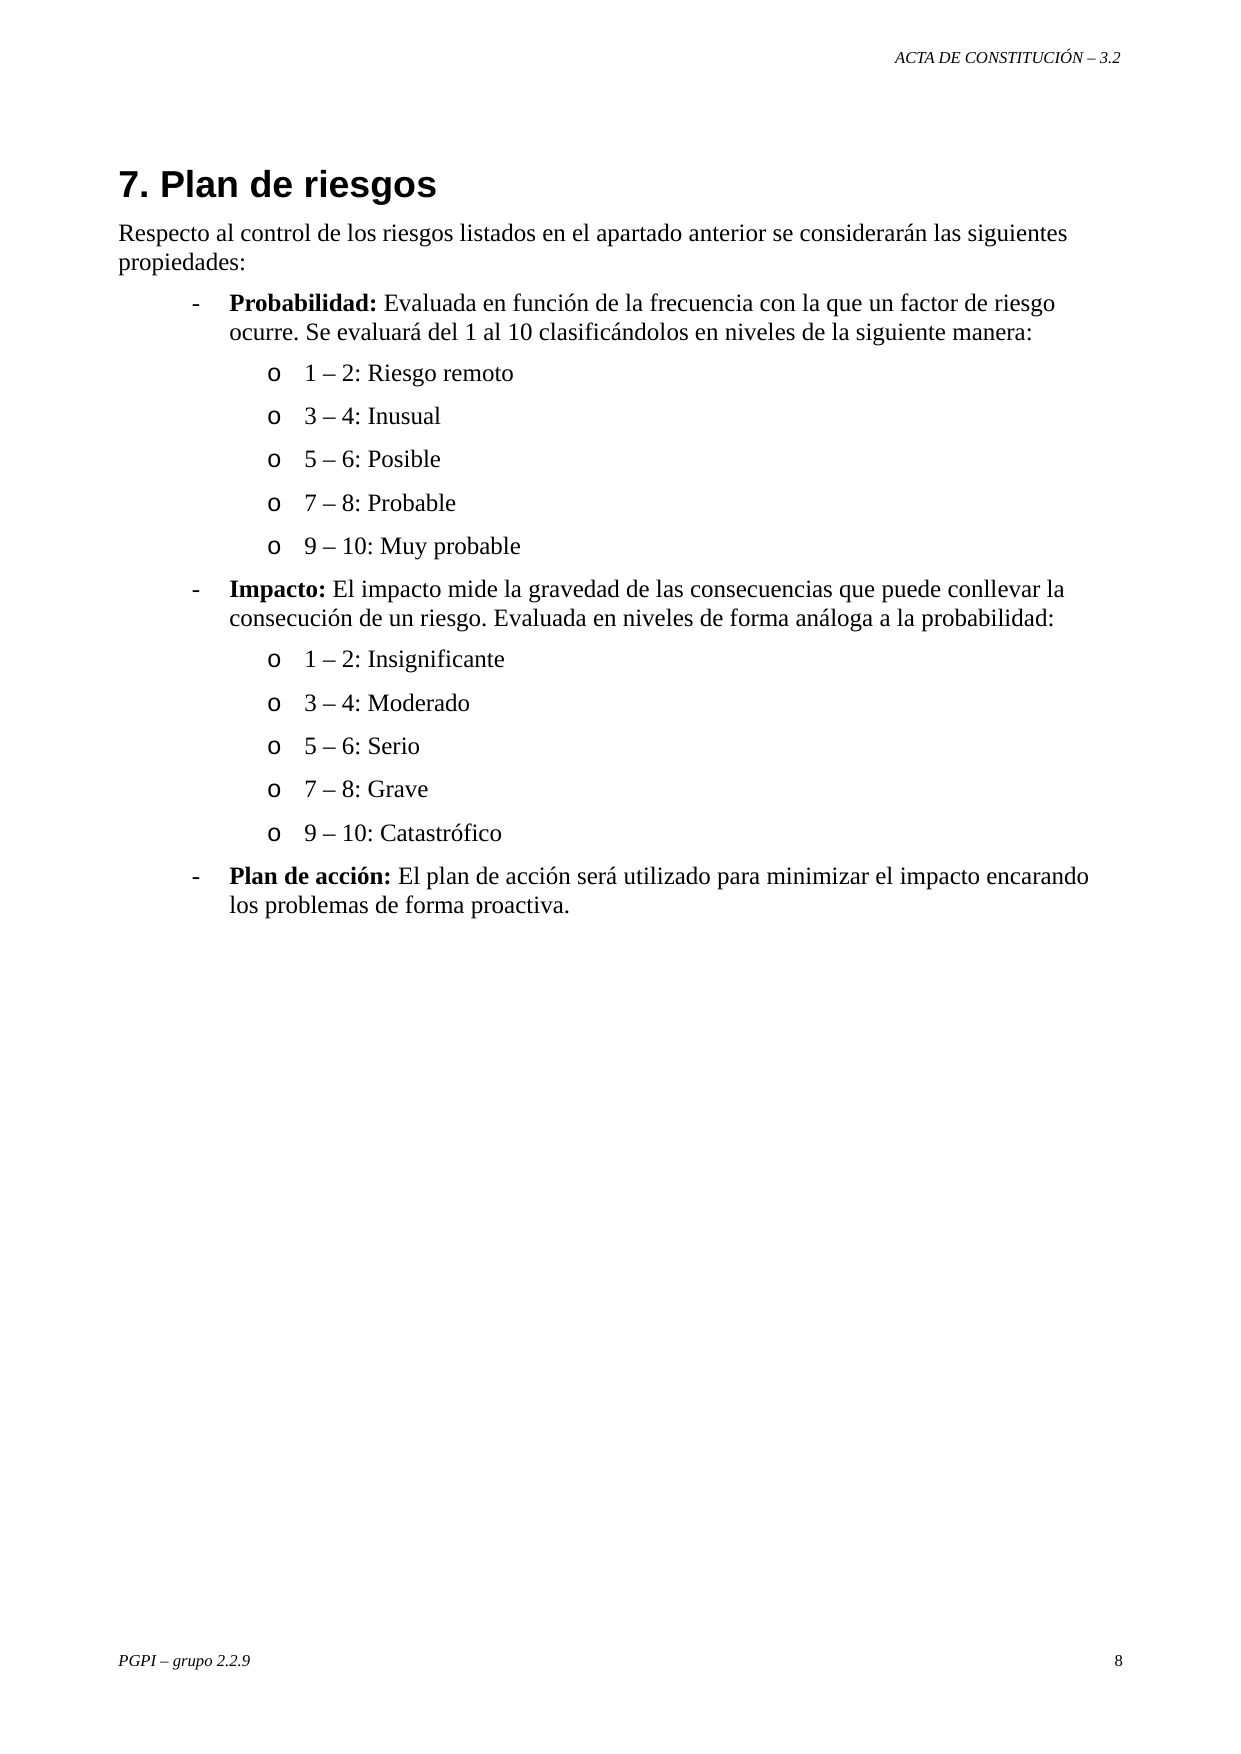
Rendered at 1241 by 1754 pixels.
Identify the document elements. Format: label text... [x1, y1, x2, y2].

list 7 – 8: Probable [267, 488, 1122, 519]
list Plan de acción: El plan de acción será utilizado para minimizar el impacto encarando los problemas de forma proactiva. [192, 861, 1122, 919]
list 3 – 4: Moderado [267, 688, 1122, 719]
list 5 – 6: Serio [267, 731, 1122, 762]
list 7 – 8: Grave [267, 774, 1122, 805]
subtitle 7. Plan de riesgos [118, 162, 1122, 205]
list 1 – 2: Riesgo remoto [267, 358, 1122, 389]
list Impacto: El impacto mide la gravedad de las consecuencias que puede conllevar la consecución de un riesgo. Evaluada en niveles de forma análoga a la probabilidad: [192, 574, 1122, 632]
list 9 – 10: Muy probable [267, 531, 1122, 562]
list 5 – 6: Posible [267, 444, 1122, 475]
list 3 – 4: Inusual [267, 401, 1122, 432]
list 1 – 2: Insignificante [267, 644, 1122, 675]
list Probabilidad: Evaluada en función de la frecuencia con la que un factor de riesgo ocurre. Se evaluará del 1 al 10 clasificándolos en niveles de la siguiente manera: [192, 288, 1122, 345]
text Respecto al control de los riesgos listados en el apartado anterior se considerarán las siguientes propiedades: [118, 218, 1122, 275]
list 9 – 10: Catastrófico [267, 818, 1122, 849]
